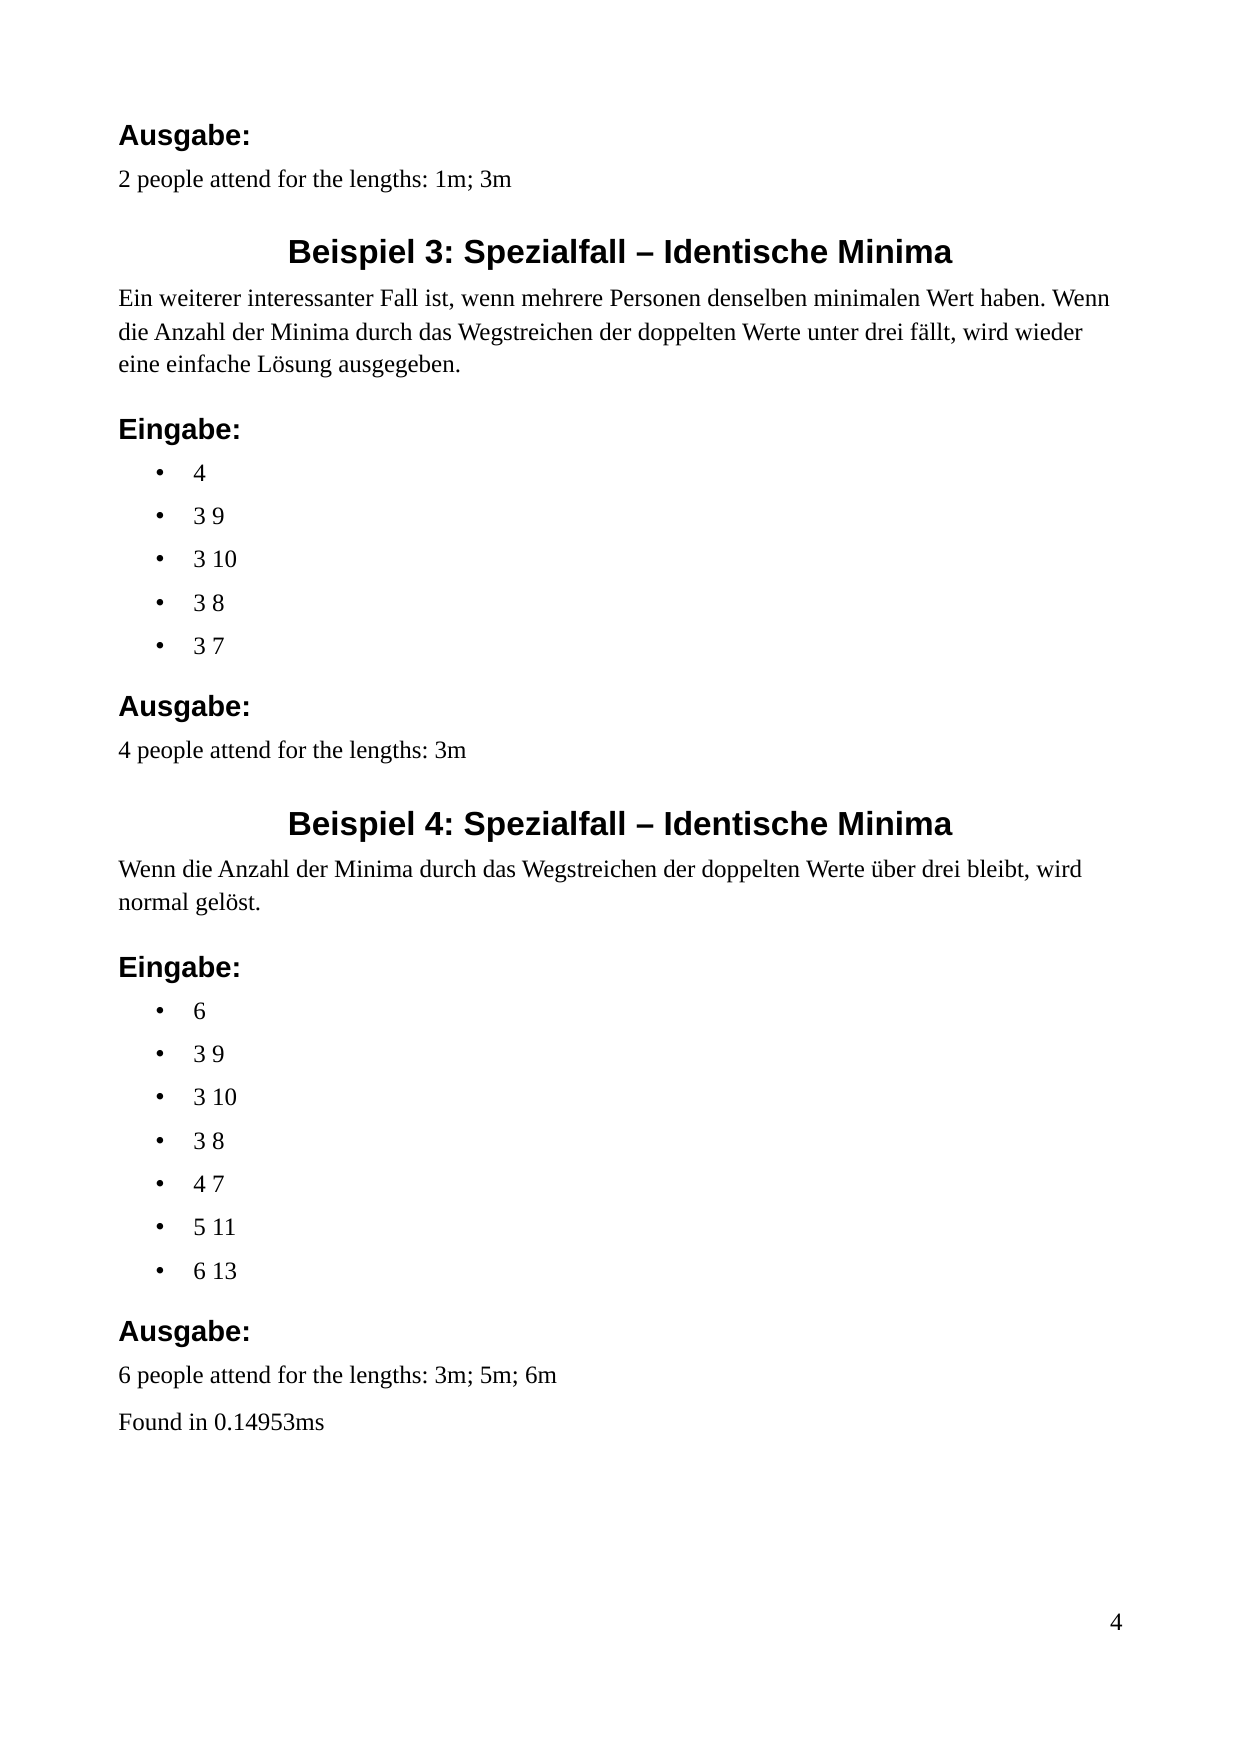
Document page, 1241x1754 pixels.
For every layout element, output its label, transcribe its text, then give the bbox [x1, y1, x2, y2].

text 4 people attend for the lengths: 3m [118, 735, 1122, 764]
subtitle Eingabe: [118, 412, 1122, 445]
text Ein weiterer interessanter Fall ist, wenn mehrere Personen denselben minimalen Wert haben. Wenn die Anzahl der Minima durch das Wegstreichen der doppelten Werte unter drei fällt, wird wieder eine einfache Lösung ausgegeben. [118, 283, 1122, 378]
list 4 [156, 458, 1122, 487]
subtitle Ausgabe: [118, 1314, 1122, 1347]
list 3 8 [156, 588, 1122, 617]
list 6 13 [156, 1256, 1122, 1284]
text 6 people attend for the lengths: 3m; 5m; 6m [118, 1360, 1122, 1388]
subtitle Ausgabe: [118, 689, 1122, 723]
text Wenn die Anzahl der Minima durch das Wegstreichen der doppelten Werte über drei bleibt, wird normal gelöst. [118, 854, 1122, 916]
list 3 9 [156, 1039, 1122, 1068]
list 3 10 [156, 544, 1122, 573]
list 3 8 [156, 1126, 1122, 1154]
subtitle Beispiel 4: Spezialfall – Identische Minima [118, 803, 1122, 842]
list 6 [156, 996, 1122, 1024]
list 3 10 [156, 1082, 1122, 1111]
list 5 11 [156, 1212, 1122, 1241]
list 4 7 [156, 1169, 1122, 1198]
subtitle Eingabe: [118, 950, 1122, 983]
list 3 9 [156, 501, 1122, 530]
text Found in 0.14953ms [118, 1407, 1122, 1436]
subtitle Beispiel 3: Spezialfall – Identische Minima [118, 233, 1122, 271]
list 3 7 [156, 631, 1122, 660]
subtitle Ausgabe: [118, 118, 1122, 152]
text 2 people attend for the lengths: 1m; 3m [118, 164, 1122, 193]
